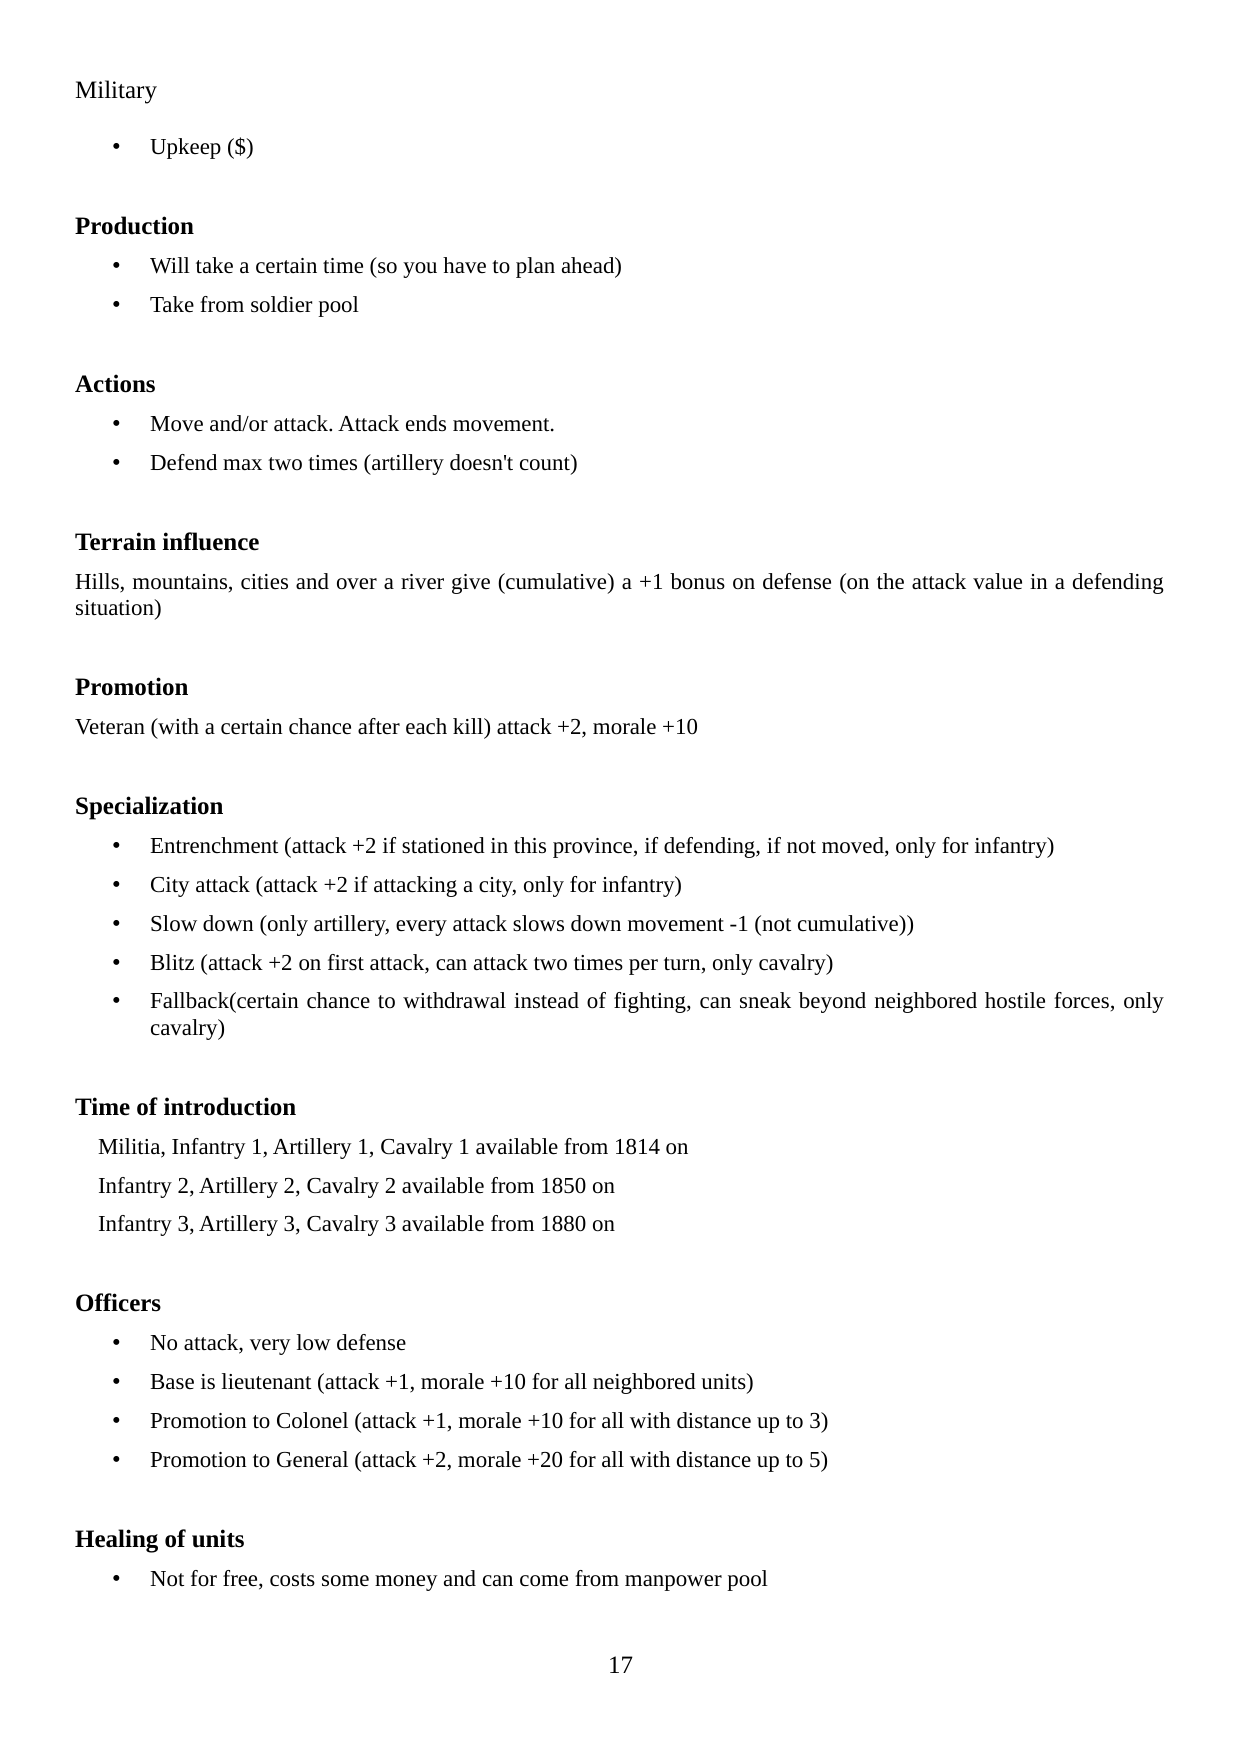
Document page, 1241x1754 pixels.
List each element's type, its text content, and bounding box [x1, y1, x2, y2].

list Slow down (only artillery, every attack slows down movement -1 (not cumulative)) [112, 910, 1166, 936]
list Move and/or attack. Attack ends movement. [112, 410, 1166, 436]
list No attack, very low defense [112, 1329, 1166, 1356]
list Entrenchment (attack +2 if stationed in this province, if defending, if not moved, only for infantry) [112, 832, 1166, 858]
list Upkeep ($) [112, 133, 1166, 159]
list Take from soldier pool [112, 291, 1166, 317]
text Infantry 2, Artillery 2, Cavalry 2 available from 1850 on [75, 1172, 1166, 1198]
text Promotion [75, 672, 1166, 701]
text Time of introduction [75, 1092, 1166, 1120]
text Production [75, 211, 1166, 240]
list Not for free, costs some money and can come from manpower pool [112, 1565, 1166, 1591]
text Officers [75, 1288, 1166, 1317]
list Base is lieutenant (attack +1, morale +10 for all neighbored units) [112, 1368, 1166, 1395]
list Will take a certain time (so you have to plan ahead) [112, 252, 1166, 278]
text Terrain influence [75, 527, 1166, 555]
text Militia, Infantry 1, Artillery 1, Cavalry 1 available from 1814 on [75, 1133, 1166, 1159]
text Infantry 3, Artillery 3, Cavalry 3 available from 1880 on [75, 1211, 1166, 1237]
list Fallback(certain chance to withdrawal instead of fighting, can sneak beyond neighbored hostile forces, only cavalry) [112, 987, 1166, 1040]
text Veteran (with a certain chance after each kill) attack +2, morale +10 [75, 713, 1166, 739]
list Promotion to Colonel (attack +1, morale +10 for all with distance up to 3) [112, 1407, 1166, 1433]
list Blitz (attack +2 on first attack, can attack two times per turn, only cavalry) [112, 949, 1166, 975]
text Specialization [75, 791, 1166, 819]
text Healing of units [75, 1524, 1166, 1552]
list City attack (attack +2 if attacking a city, only for infantry) [112, 871, 1166, 897]
text Actions [75, 369, 1166, 397]
list Defend max two times (artillery doesn't count) [112, 449, 1166, 475]
text Hills, mountains, cities and over a river give (cumulative) a +1 bonus on defense (on the attack value in a defending situation) [75, 568, 1166, 621]
list Promotion to General (attack +2, morale +20 for all with distance up to 5) [112, 1446, 1166, 1472]
